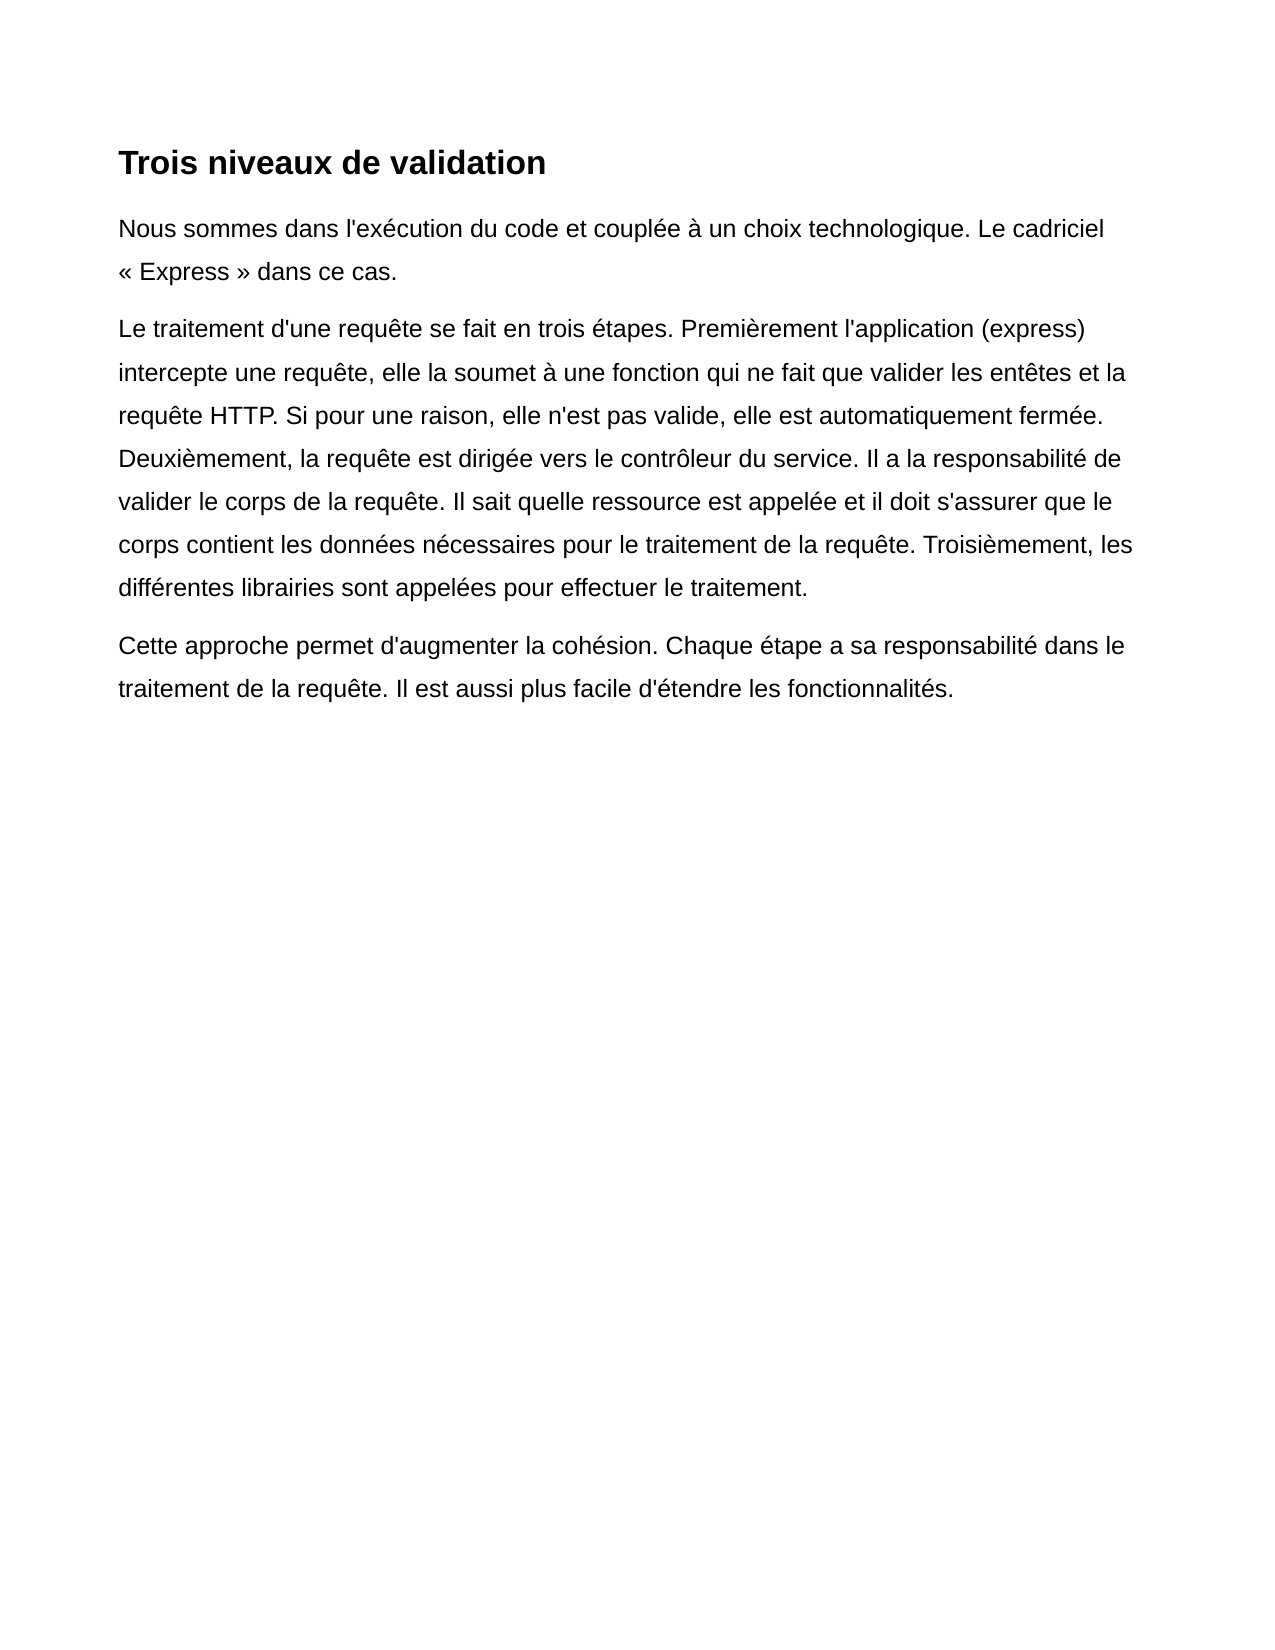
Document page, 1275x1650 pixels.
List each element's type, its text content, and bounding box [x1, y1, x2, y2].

text Cette approche permet d'augmenter la cohésion. Chaque étape a sa responsabilité dans le traitement de la requête. Il est aussi plus facile d'étendre les fonctionnalités. [118, 631, 1157, 703]
text Le traitement d'une requête se fait en trois étapes. Premièrement l'application (express) intercepte une requête, elle la soumet à une fonction qui ne fait que valider les entêtes et la requête HTTP. Si pour une raison, elle n'est pas valide, elle est automatiquement fermée. Deuxièmement, la requête est dirigée vers le contrôleur du service. Il a la responsabilité de valider le corps de la requête. Il sait quelle ressource est appelée et il doit s'assurer que le corps contient les données nécessaires pour le traitement de la requête. Troisièmement, les différentes librairies sont appelées pour effectuer le traitement. [118, 314, 1157, 602]
subtitle Trois niveaux de validation [118, 143, 1157, 182]
text Nous sommes dans l'exécution du code et couplée à un choix technologique. Le cadriciel « Express » dans ce cas. [118, 213, 1157, 285]
